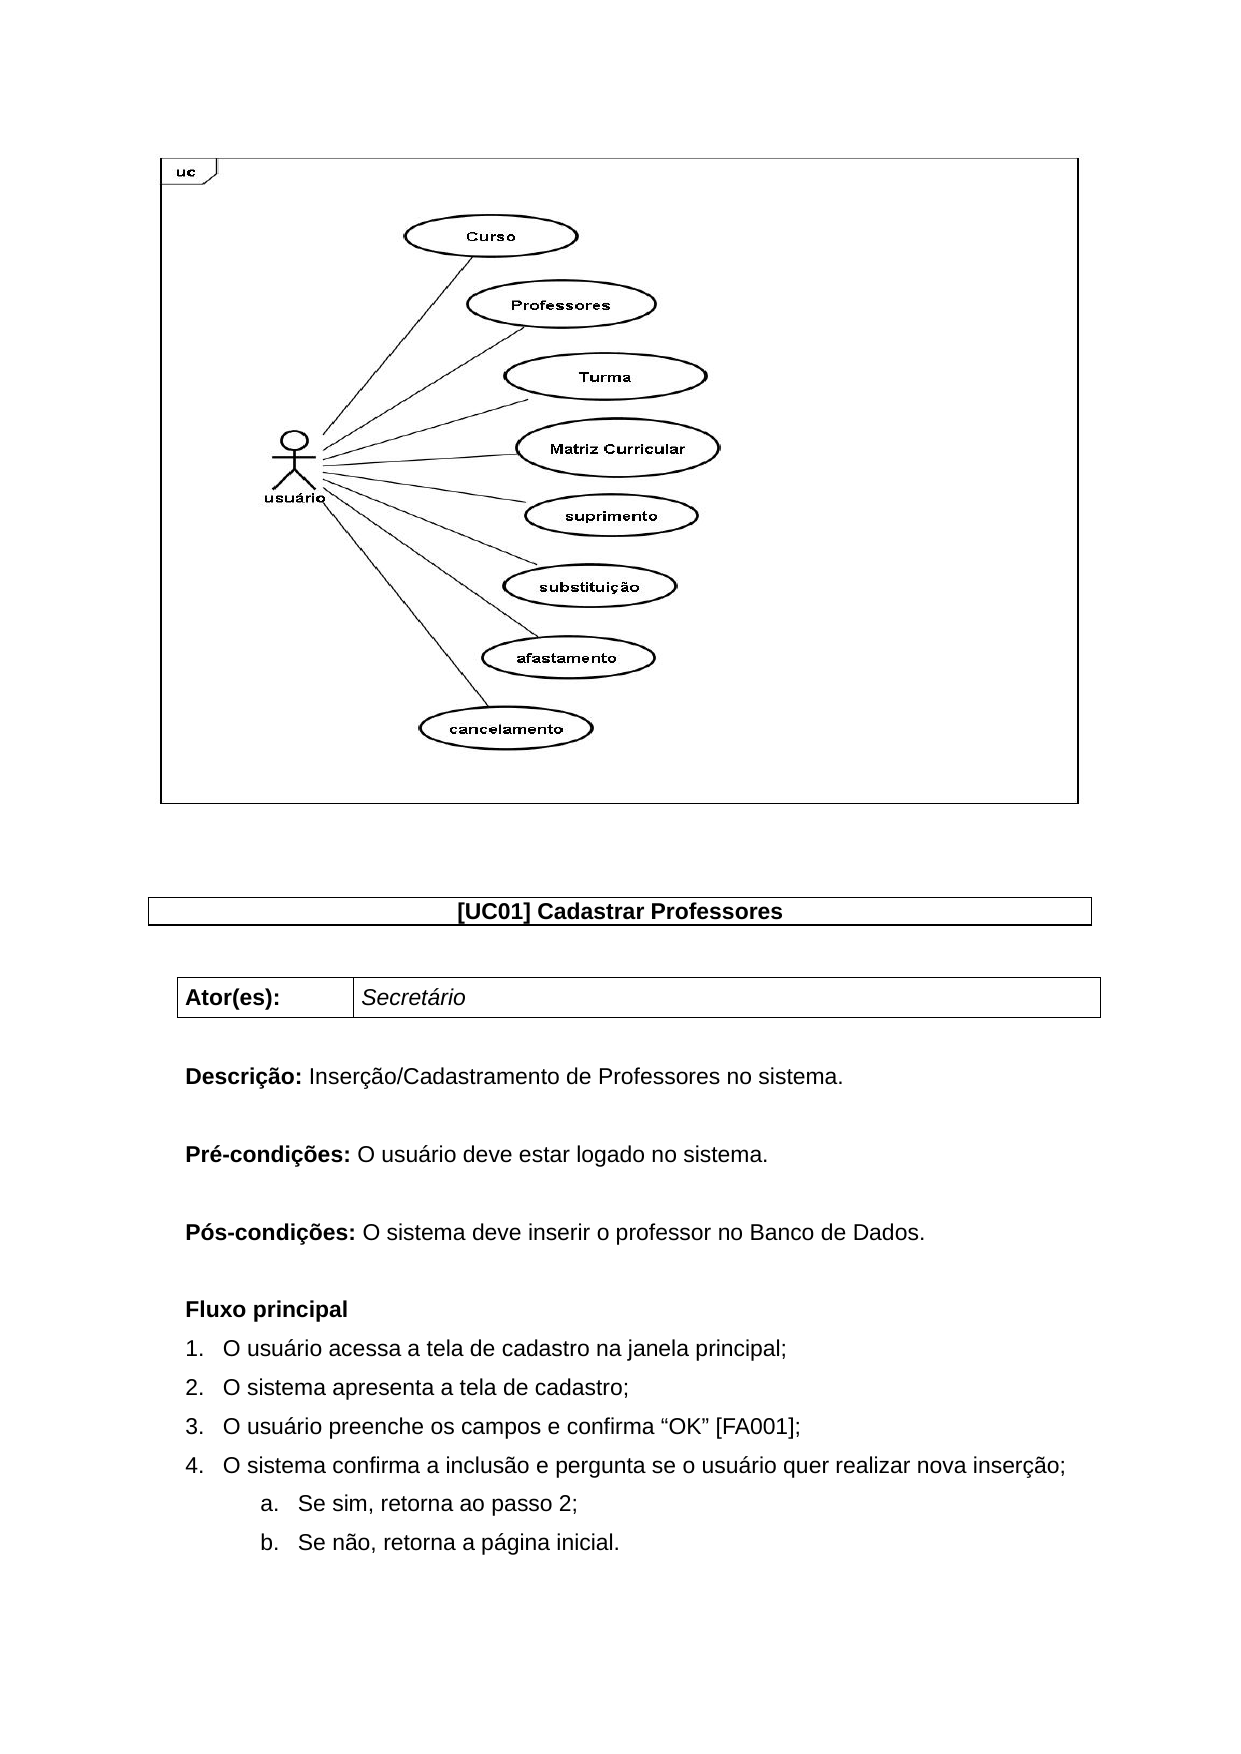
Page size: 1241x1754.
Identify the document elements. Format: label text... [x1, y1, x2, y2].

text Descrição: Inserção/Cadastramento de Professores no sistema. [185, 1063, 1092, 1089]
list O usuário preenche os campos e confirma “OK” [FA001]; [185, 1413, 1092, 1439]
table_header Secretário [354, 978, 1100, 1017]
text Pré-condições: O usuário deve estar logado no sistema. [185, 1141, 1092, 1167]
list O sistema apresenta a tela de cadastro; [185, 1374, 1092, 1400]
list Se não, retorna a página inicial. [260, 1529, 1092, 1556]
list Se sim, retorna ao passo 2; [260, 1490, 1092, 1517]
list O sistema confirma a inclusão e pergunta se o usuário quer realizar nova inserção; [185, 1452, 1092, 1478]
text [UC01] Cadastrar Professores [149, 898, 1091, 924]
text Pós-condições: O sistema deve inserir o professor no Banco de Dados. [185, 1218, 1092, 1245]
list O usuário acessa a tela de cadastro na janela principal; [185, 1335, 1092, 1361]
table_header Ator(es): [178, 978, 353, 1017]
text Fluxo principal [185, 1296, 1092, 1322]
